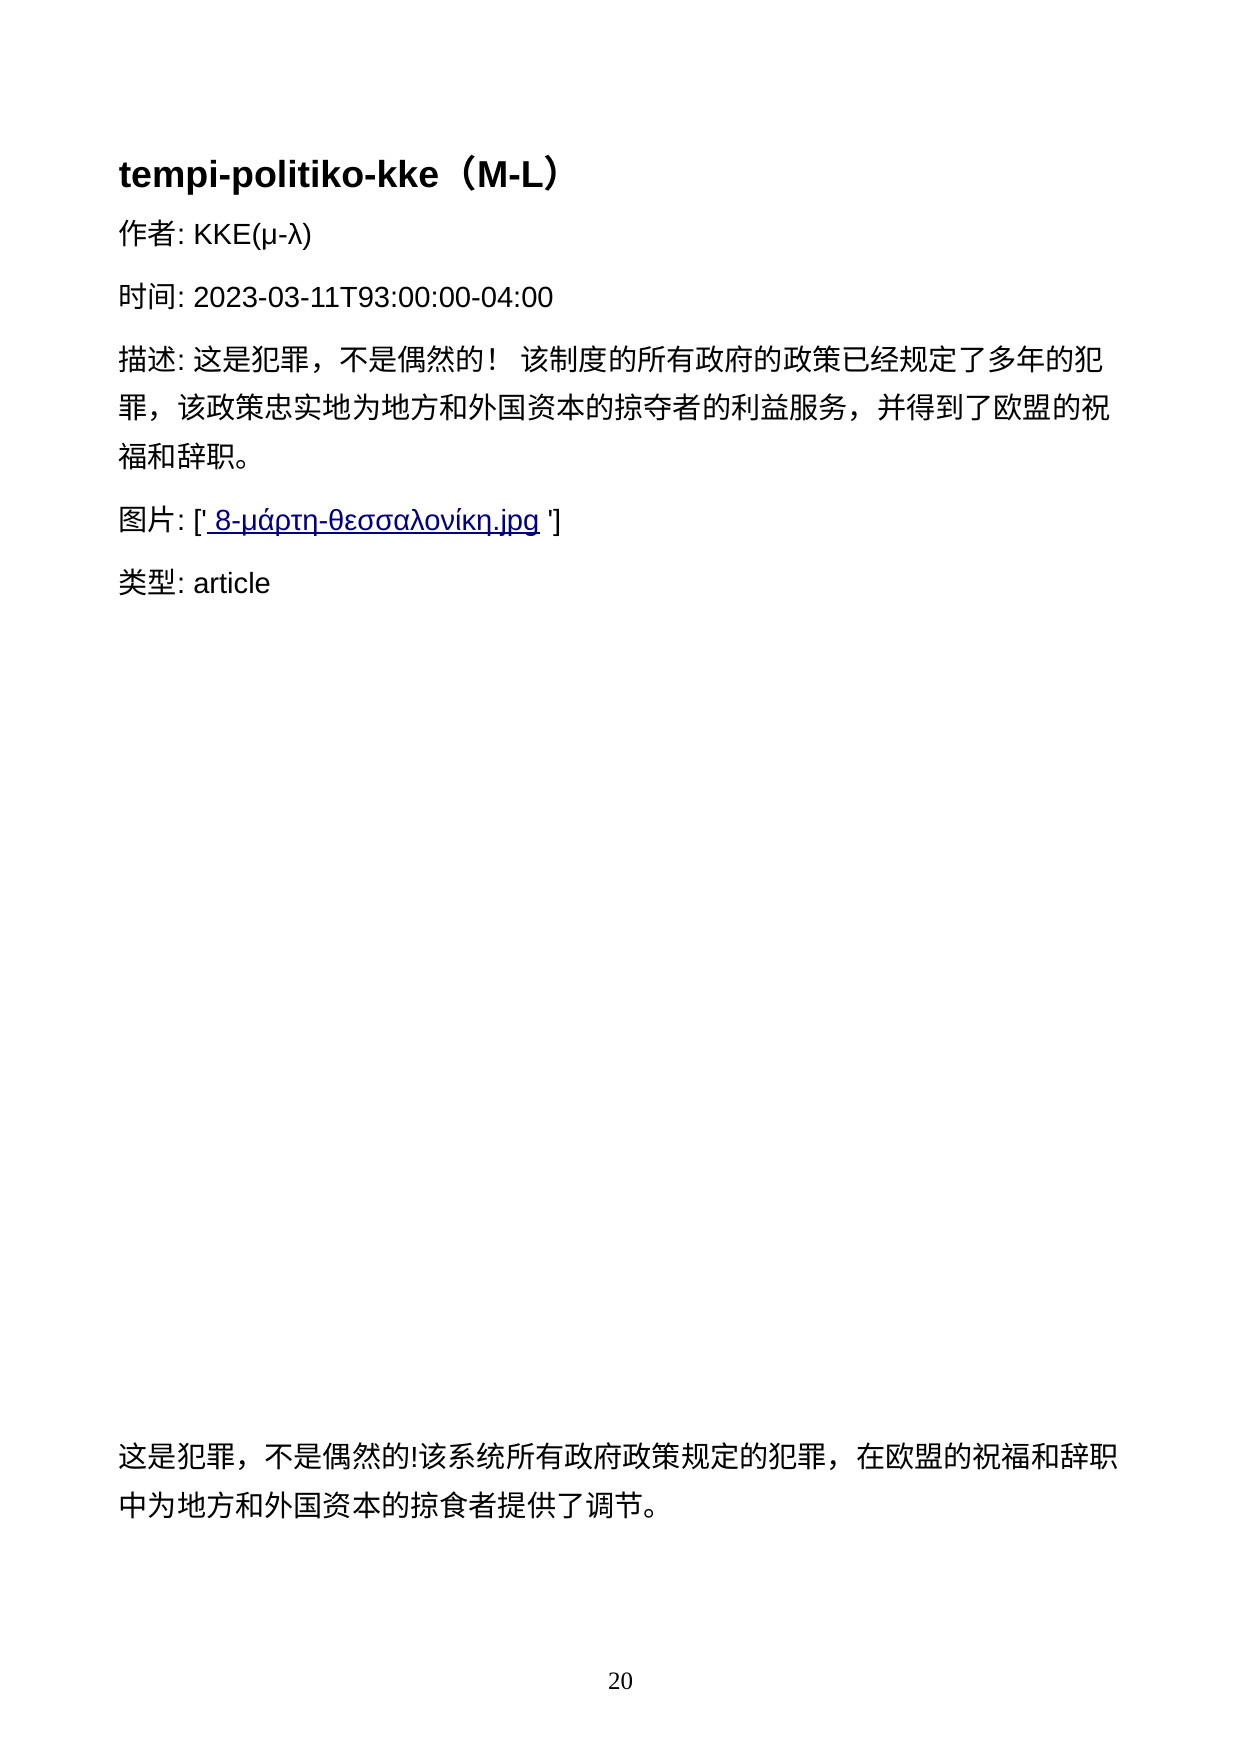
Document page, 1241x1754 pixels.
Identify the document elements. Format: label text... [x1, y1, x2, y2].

text 这是犯罪，不是偶然的!该系统所有政府政策规定的犯罪，在欧盟的祝福和辞职中为地方和外国资本的掠食者提供了调节。 [118, 623, 1122, 1524]
text 图片: [' 8-μάρτη-θεσσαλονίκη.jpg '] [118, 497, 1122, 539]
text 类型: article [118, 560, 1122, 602]
text 时间: 2023-03-11T93:00:00-04:00 [118, 273, 1122, 316]
text 描述: 这是犯罪，不是偶然的！ 该制度的所有政府的政策已经规定了多年的犯罪，该政策忠实地为地方和外国资本的掠夺者的利益服务，并得到了欧盟的祝福和辞职。 [118, 337, 1122, 476]
subtitle tempi-politiko-kke（M-L） [118, 143, 1122, 198]
text 作者: ΚΚΕ(μ-λ) [118, 210, 1122, 253]
